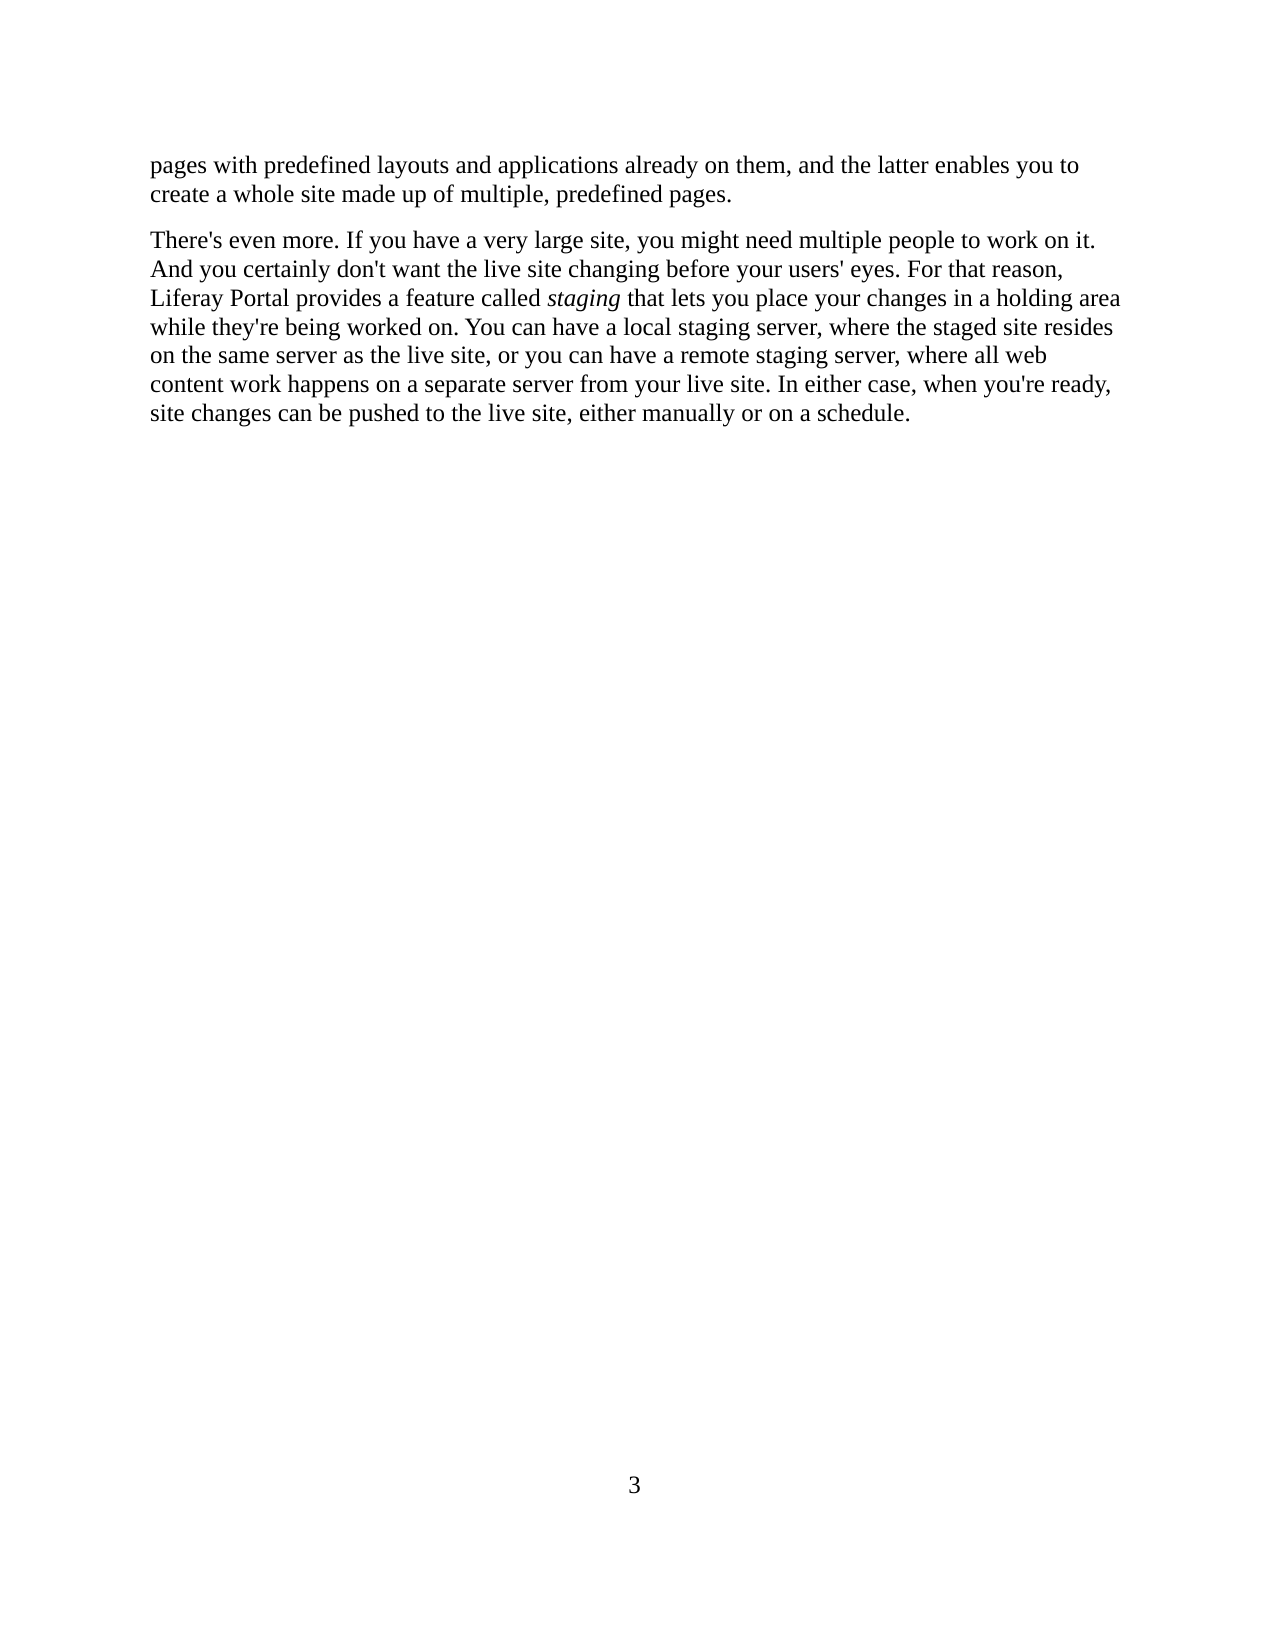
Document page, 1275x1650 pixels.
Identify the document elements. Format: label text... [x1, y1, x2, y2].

text There's even more. If you have a very large site, you might need multiple people to work on it. And you certainly don't want the live site changing before your users' eyes. For that reason, Liferay Portal provides a feature called staging that lets you place your changes in a holding area while they're being worked on. You can have a local staging server, where the staged site resides on the same server as the live site, or you can have a remote staging server, where all web content work happens on a separate server from your live site. In either case, when you're ready, site changes can be pushed to the live site, either manually or on a schedule. [150, 225, 1125, 427]
text pages with predefined layouts and applications already on them, and the latter enables you to create a whole site made up of multiple, predefined pages. [150, 150, 1125, 207]
